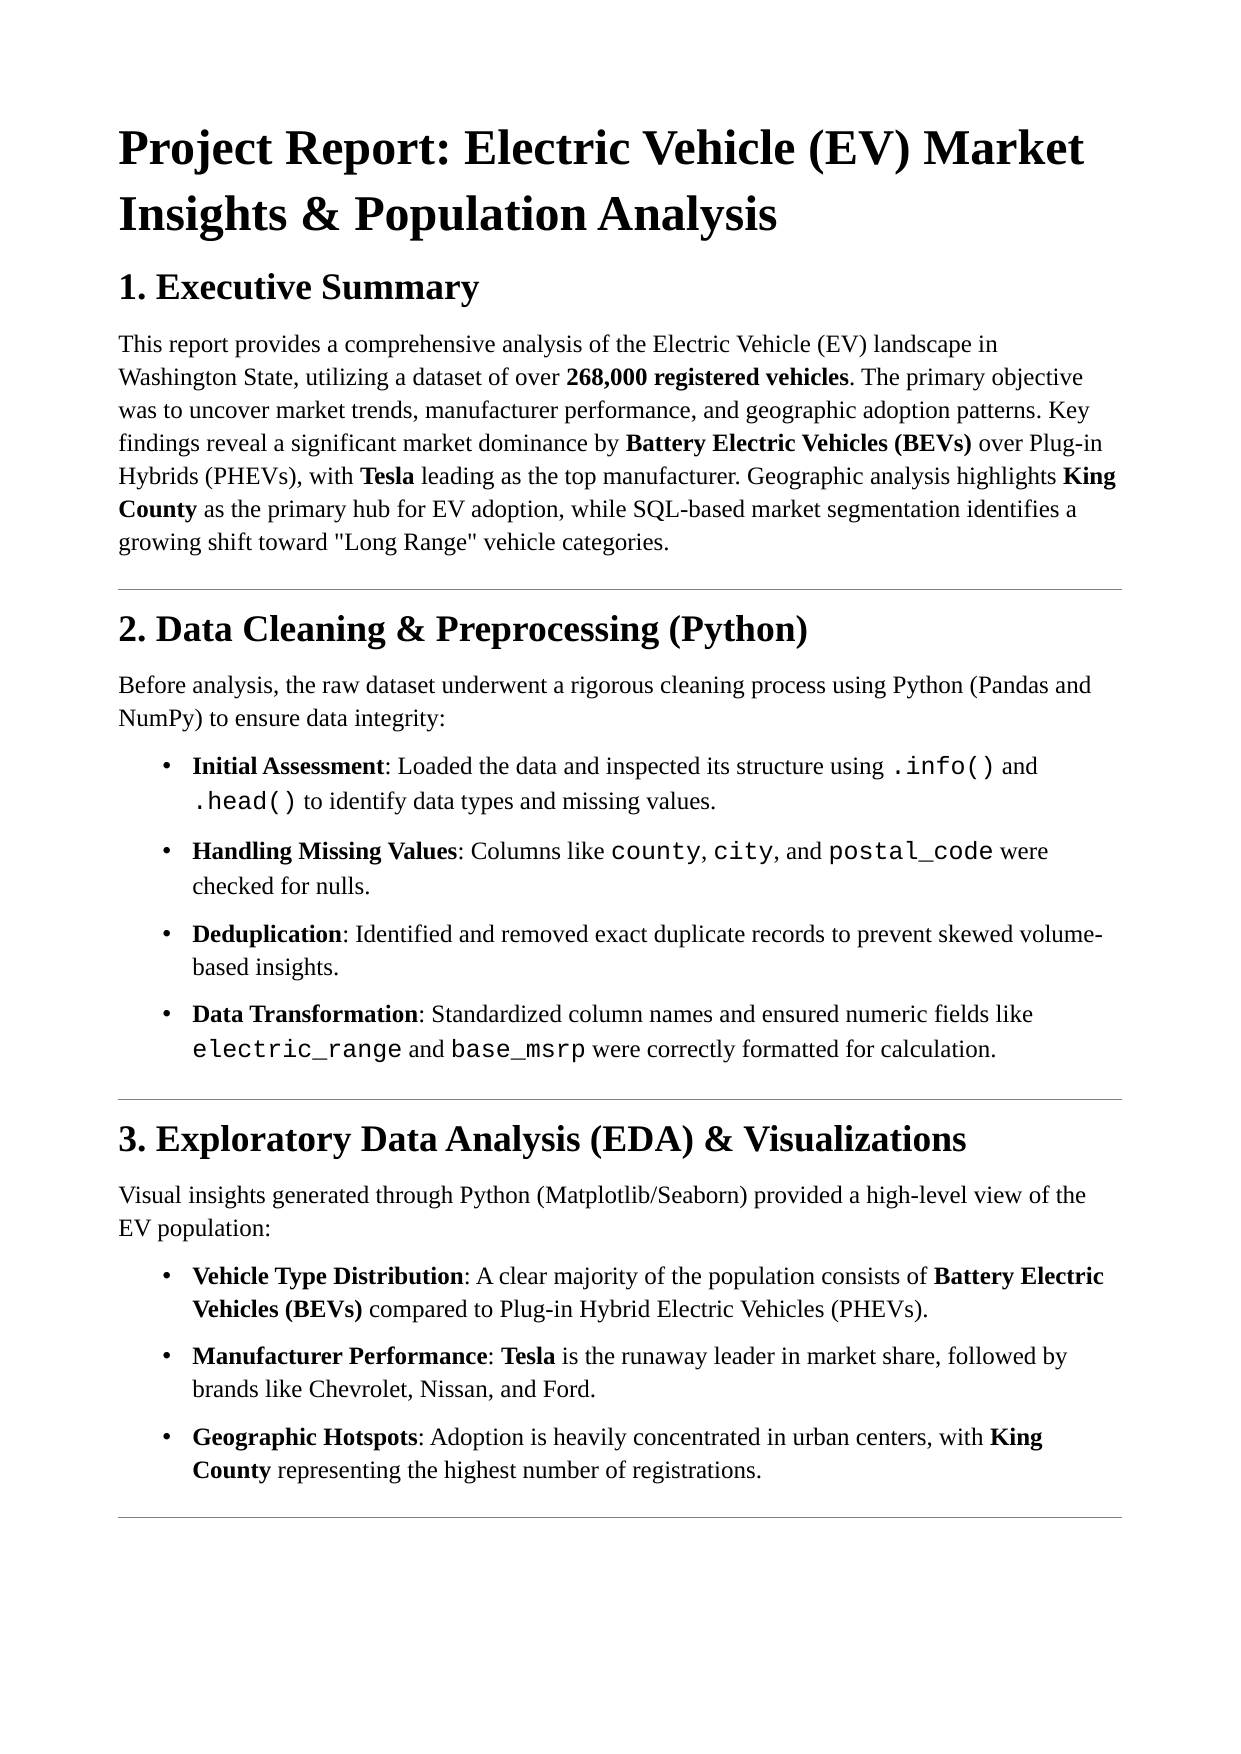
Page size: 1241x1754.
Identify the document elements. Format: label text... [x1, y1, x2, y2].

text This report provides a comprehensive analysis of the Electric Vehicle (EV) landscape in Washington State, utilizing a dataset of over 268,000 registered vehicles. The primary objective was to uncover market trends, manufacturer performance, and geographic adoption patterns. Key findings reveal a significant market dominance by Battery Electric Vehicles (BEVs) over Plug-in Hybrids (PHEVs), with Tesla leading as the top manufacturer. Geographic analysis highlights King County as the primary hub for EV adoption, while SQL-based market segmentation identifies a growing shift toward "Long Range" vehicle categories. [118, 329, 1122, 556]
list Handling Missing Values: Columns like county, city, and postal_code were checked for nulls. [162, 836, 1122, 900]
list Vehicle Type Distribution: A clear majority of the population consists of Battery Electric Vehicles (BEVs) compared to Plug-in Hybrid Electric Vehicles (PHEVs). [162, 1261, 1122, 1322]
list Deduplication: Identified and removed exact duplicate records to prevent skewed volume-based insights. [162, 919, 1122, 981]
subtitle 1. Executive Summary [118, 265, 1122, 308]
text Before analysis, the raw dataset underwent a rigorous cleaning process using Python (Pandas and NumPy) to ensure data integrity: [118, 670, 1122, 732]
list Data Transformation: Standardized column names and ensured numeric fields like electric_range and base_msrp were correctly formatted for calculation. [162, 999, 1122, 1065]
subtitle 2. Data Cleaning & Preprocessing (Python) [118, 606, 1122, 649]
list Initial Assessment: Loaded the data and inspected its structure using .info() and .head() to identify data types and missing values. [162, 751, 1122, 817]
subtitle 3. Exploratory Data Analysis (EDA) & Visualizations [118, 1116, 1122, 1159]
list Geographic Hotspots: Adoption is heavily concentrated in urban centers, with King County representing the highest number of registrations. [162, 1422, 1122, 1484]
list Manufacturer Performance: Tesla is the runaway leader in market share, followed by brands like Chevrolet, Nissan, and Ford. [162, 1341, 1122, 1403]
text Visual insights generated through Python (Matplotlib/Seaborn) provided a high-level view of the EV population: [118, 1180, 1122, 1242]
subtitle Project Report: Electric Vehicle (EV) Market Insights & Population Analysis [118, 118, 1122, 242]
